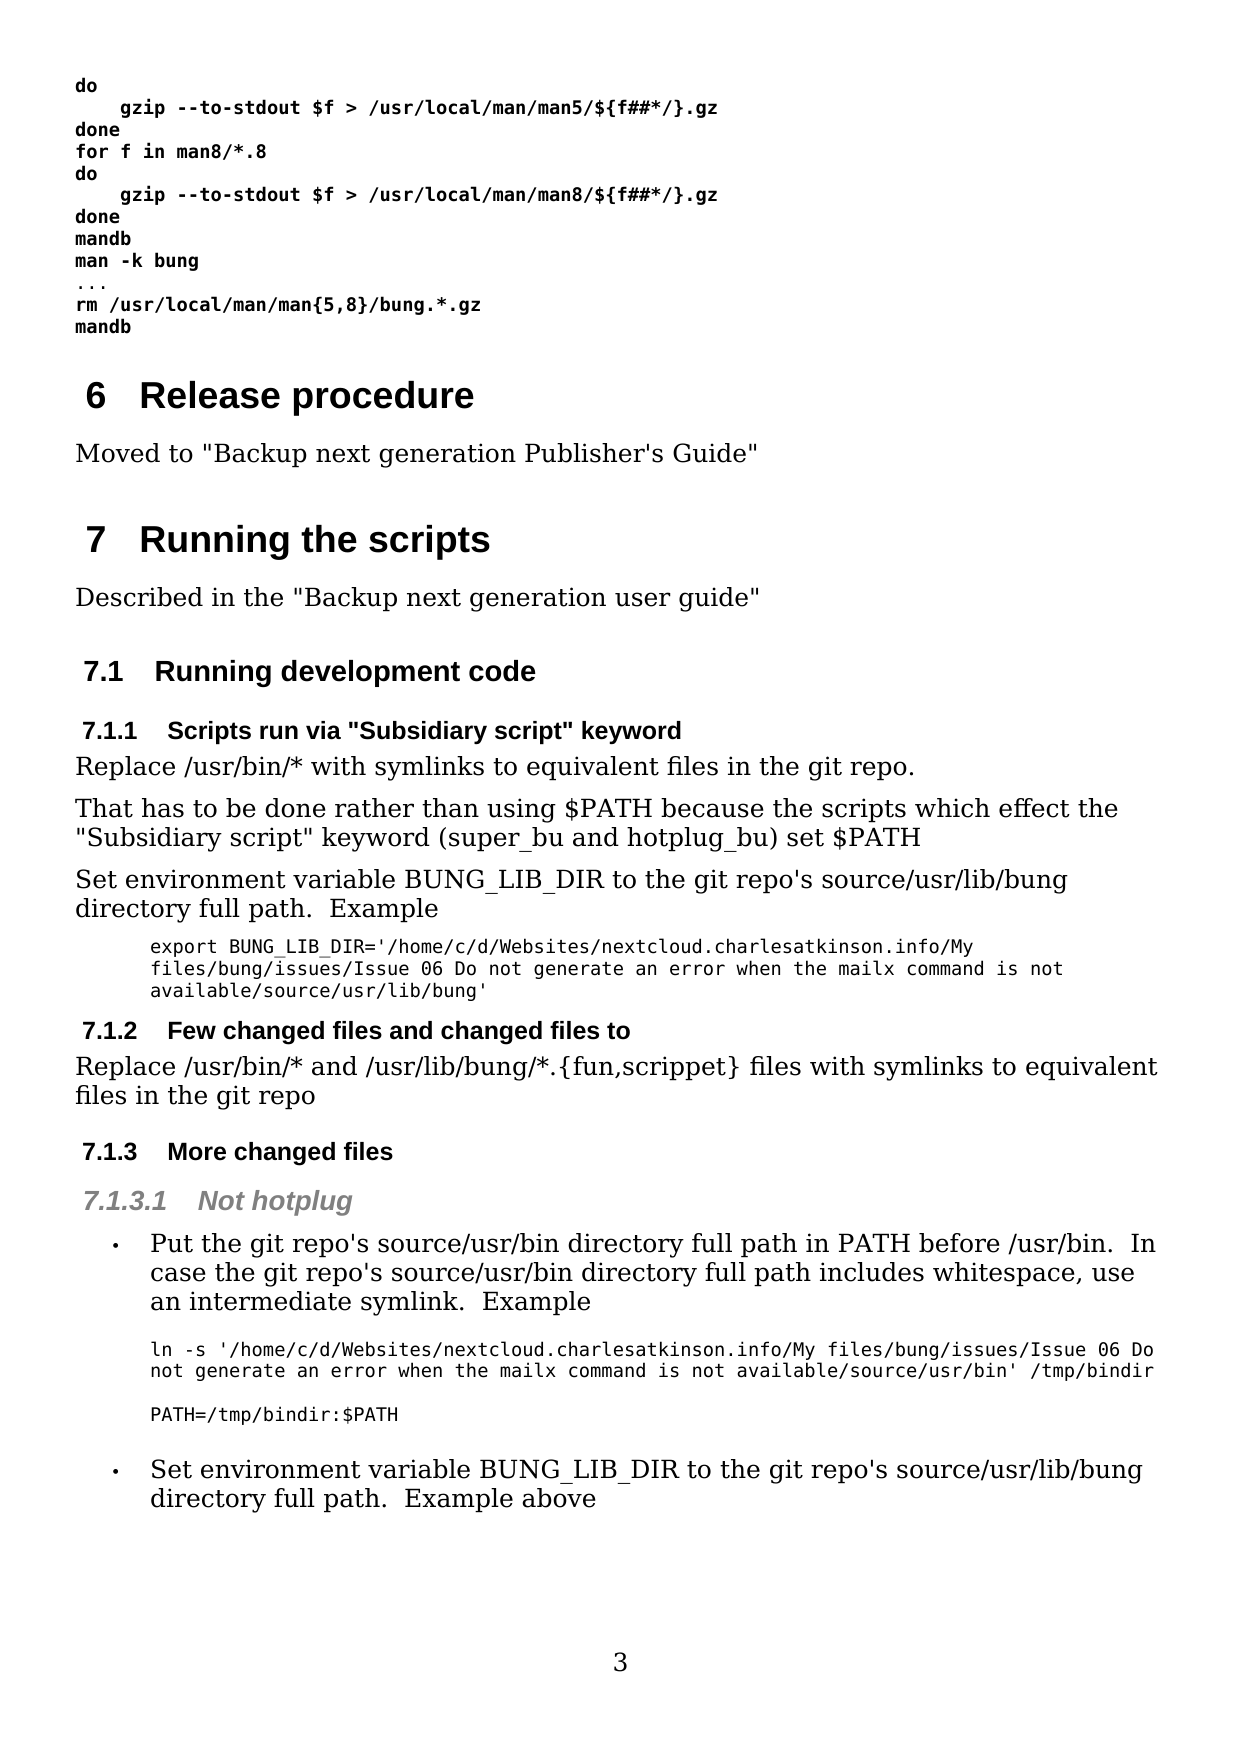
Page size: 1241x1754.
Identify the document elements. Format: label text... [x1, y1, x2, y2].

subtitle Few changed files and changed files to [75, 1017, 1166, 1044]
subtitle Running development code [75, 654, 1166, 687]
list Put the git repo's source/usr/bin directory full path in PATH before /usr/bin. In case the git repo's source/usr/bin directory full path includes whitespace, use an intermediate symlink. Example [112, 1229, 1166, 1317]
text mandb [75, 228, 1166, 250]
subtitle Scripts run via "Subsidiary script" keyword [75, 717, 1166, 745]
text rm /usr/local/man/man{5,8}/bung.*.gz [75, 294, 1166, 316]
text ... [75, 272, 1166, 294]
subtitle Running the scripts [75, 518, 1166, 560]
text ln -s '/home/c/d/Websites/nextcloud.charlesatkinson.info/My files/bung/issues/Issue 06 Do not generate an error when the mailx command is not available/source/usr/bin' /tmp/bindir [150, 1338, 1166, 1382]
text do [75, 75, 1166, 97]
subtitle Release procedure [75, 375, 1166, 417]
text for f in man8/*.8 [75, 141, 1166, 162]
text mandb [75, 316, 1166, 337]
text export BUNG_LIB_DIR='/home/c/d/Websites/nextcloud.charlesatkinson.info/My files/bung/issues/Issue 06 Do not generate an error when the mailx command is not available/source/usr/lib/bung' [150, 936, 1166, 1002]
subtitle More changed files [75, 1138, 1166, 1166]
text Replace /usr/bin/* and /usr/lib/bung/*.{fun,scrippet} files with symlinks to equivalent files in the git repo [75, 1052, 1166, 1110]
text man -k bung [75, 250, 1166, 272]
list Set environment variable BUNG_LIB_DIR to the git repo's source/usr/lib/bung directory full path. Example above [112, 1455, 1166, 1513]
text Moved to "Backup next generation Publisher's Guide" [75, 439, 1166, 468]
subtitle Not hotplug [75, 1186, 1166, 1217]
text Described in the "Backup next generation user guide" [75, 583, 1166, 612]
text That has to be done rather than using $PATH because the scripts which effect the "Subsidiary script" keyword (super_bu and hotplug_bu) set $PATH [75, 794, 1166, 853]
text Replace /usr/bin/* with symlinks to equivalent files in the git repo. [75, 753, 1166, 782]
text do [75, 162, 1166, 184]
text done [75, 206, 1166, 228]
text done [75, 119, 1166, 141]
text gzip --to-stdout $f > /usr/local/man/man5/${f##*/}.gz [75, 97, 1166, 119]
text PATH=/tmp/bindir:$PATH [150, 1404, 1166, 1426]
text gzip --to-stdout $f > /usr/local/man/man8/${f##*/}.gz [75, 184, 1166, 206]
text Set environment variable BUNG_LIB_DIR to the git repo's source/usr/lib/bung directory full path. Example [75, 865, 1166, 923]
